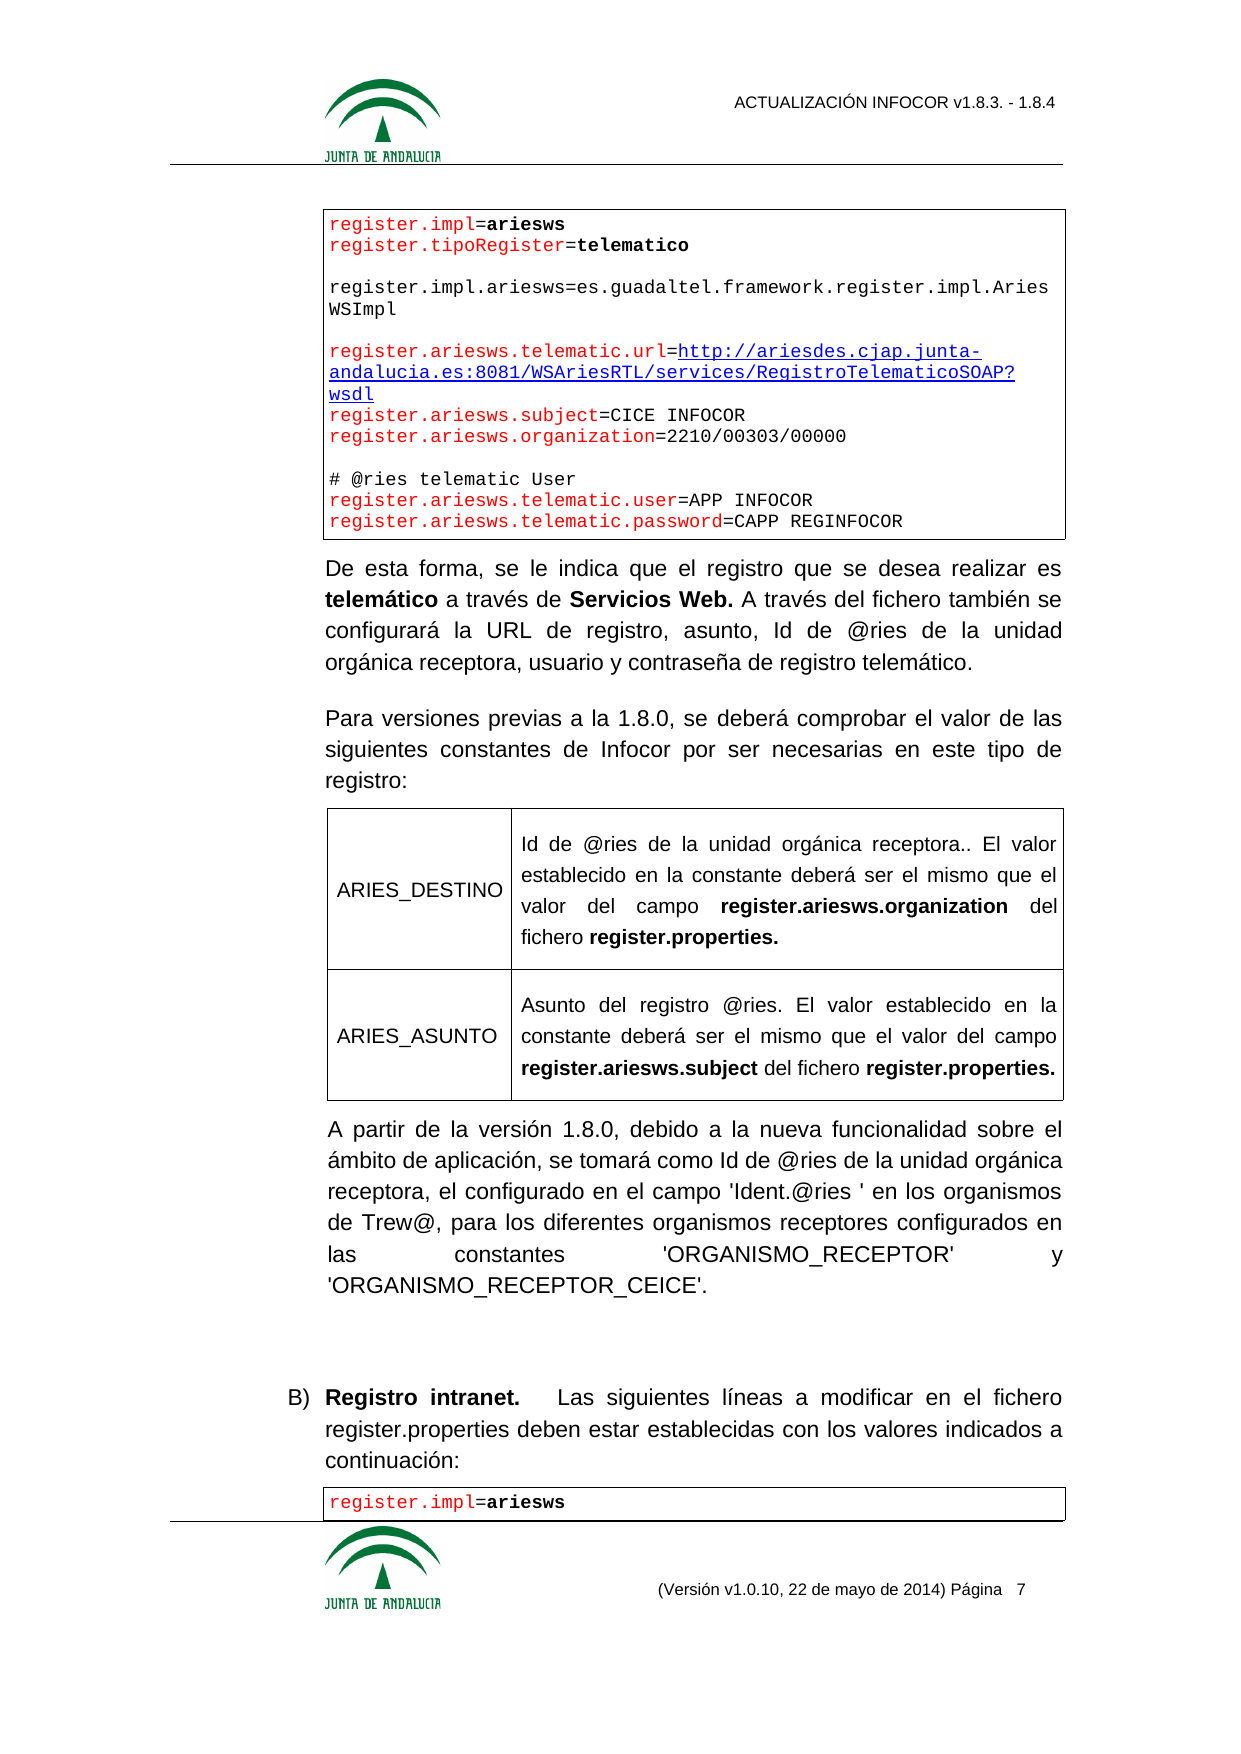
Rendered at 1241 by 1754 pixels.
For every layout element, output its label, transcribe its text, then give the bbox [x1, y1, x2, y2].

picture [324, 79, 441, 162]
table_header register.impl=ariesws [324, 1488, 1065, 1520]
table_cell Asunto del registro @ries. El valor establecido en la constante deberá ser el mismo que el valor del campo register.ariesws.subject del fichero register.properties. [512, 970, 1063, 1099]
list De esta forma, se le indica que el registro que se desea realizar es telemático a través de Servicios Web. A través del fichero también se configurará la URL de registro, asunto, Id de @ries de la unidad orgánica receptora, usuario y contraseña de registro telemático. [287, 551, 1063, 676]
table_header register.impl=ariesws register.tipoRegister=telematico register.impl.ariesws=es.guadaltel.framework.register.impl.AriesWSImpl register.ariesws.telematic.url=http://ariesdes.cjap.junta-andalucia.es:8081/WSAriesRTL/services/RegistroTelematicoSOAP?wsdl register.ariesws.subject=CICE INFOCOR register.ariesws.organization=2210/00303/00000 # @ries telematic User register.ariesws.telematic.user=APP INFOCOR register.ariesws.telematic.password=CAPP REGINFOCOR [324, 210, 1065, 539]
table_header Id de @ries de la unidad orgánica receptora.. El valor establecido en la constante deberá ser el mismo que el valor del campo register.ariesws.organization del fichero register.properties. [512, 809, 1063, 969]
list A partir de la versión 1.8.0, debido a la nueva funcionalidad sobre el ámbito de aplicación, se tomará como Id de @ries de la unidad orgánica receptora, el configurado en el campo 'Ident.@ries ' en los organismos de Trew@, para los diferentes organismos receptores configurados en las constantes 'ORGANISMO_RECEPTOR' y 'ORGANISMO_RECEPTOR_CEICE'. [290, 1112, 1063, 1299]
table_cell ARIES_ASUNTO [328, 970, 511, 1099]
picture [324, 1526, 441, 1609]
table_header ARIES_DESTINO [328, 809, 511, 969]
list Para versiones previas a la 1.8.0, se deberá comprobar el valor de las siguientes constantes de Infocor por ser necesarias en este tipo de registro: [287, 701, 1063, 795]
list Registro intranet. Las siguientes líneas a modificar en el fichero register.properties deben estar establecidas con los valores indicados a continuación: [287, 1381, 1063, 1474]
